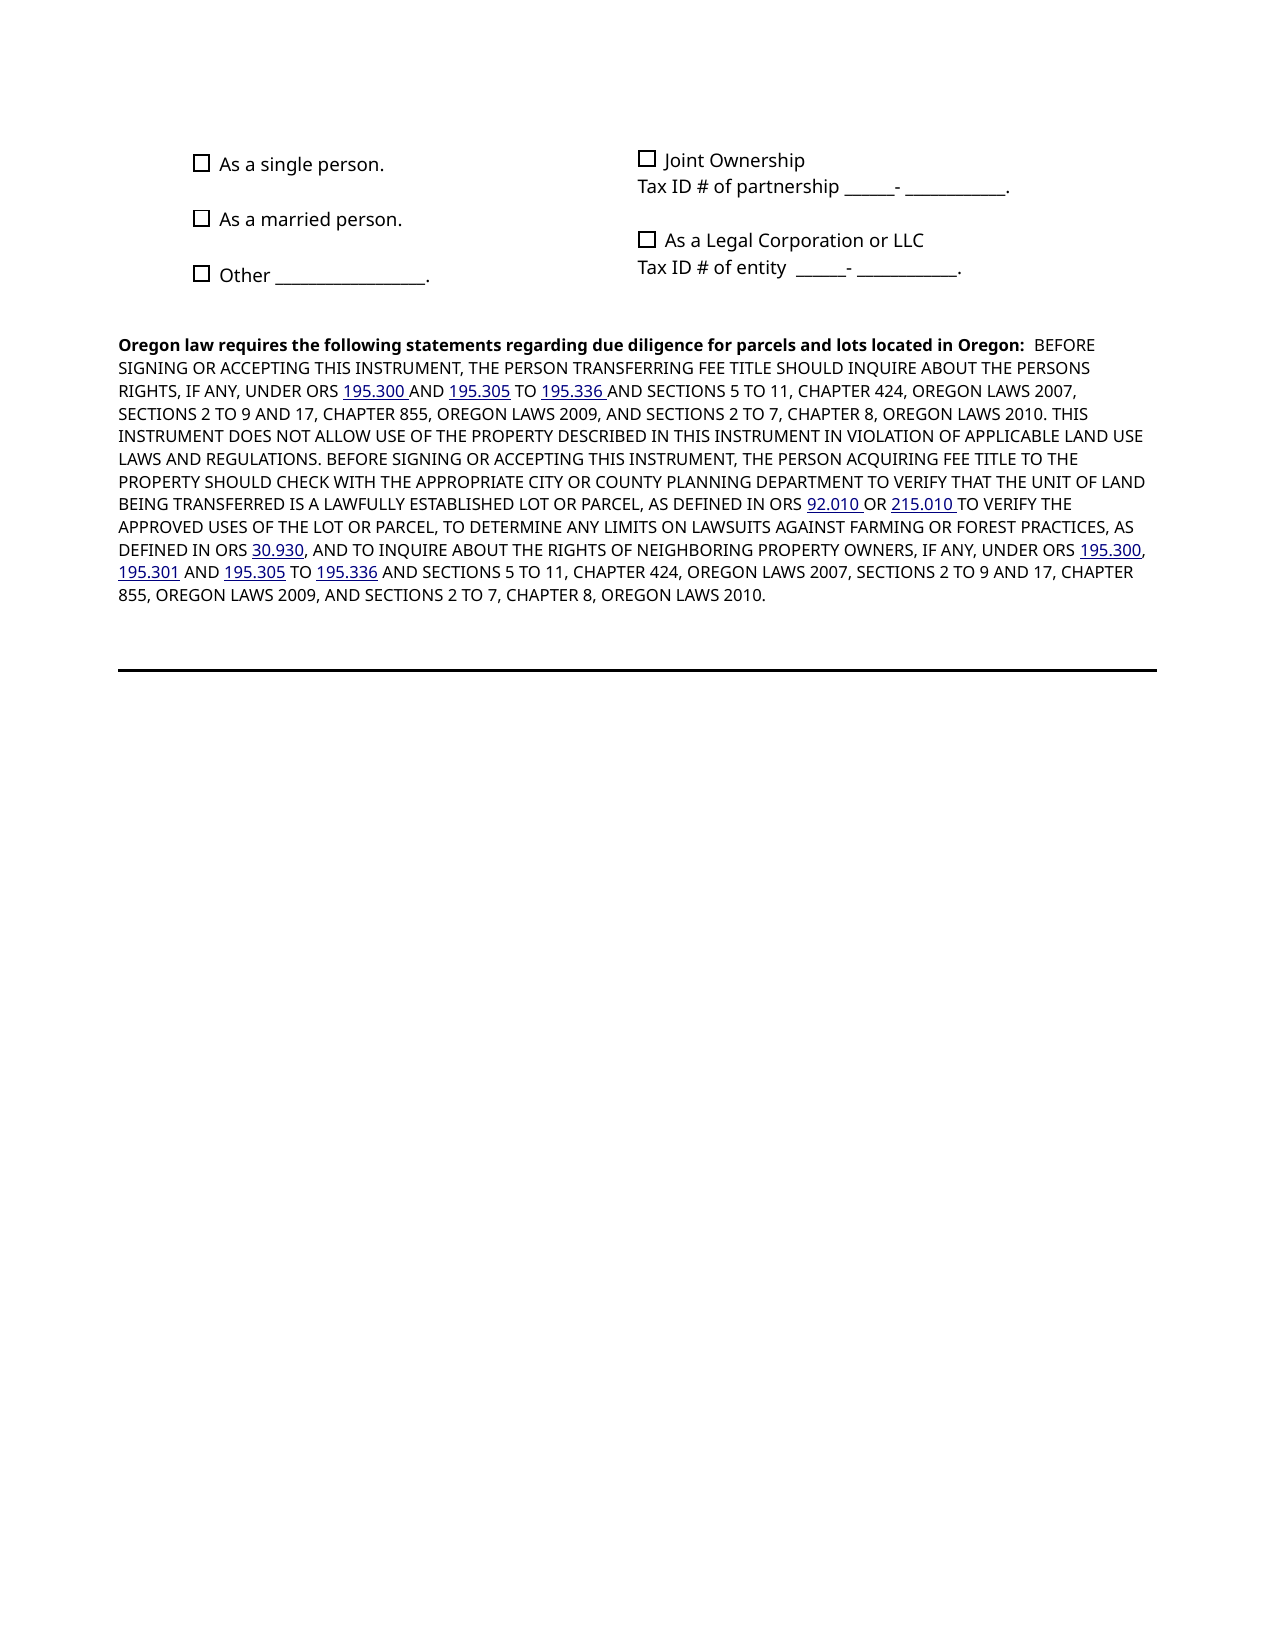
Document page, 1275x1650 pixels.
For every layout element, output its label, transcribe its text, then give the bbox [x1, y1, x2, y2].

text Joint Ownership [637, 144, 1157, 173]
text As a Legal Corporation or LLC [637, 224, 1157, 254]
text As a single person. [118, 148, 637, 178]
text Oregon law requires the following statements regarding due diligence for parcels and lots located in Oregon: BEFORE SIGNING OR ACCEPTING THIS INSTRUMENT, THE PERSON TRANSFERRING FEE TITLE SHOULD INQUIRE ABOUT THE PERSONS RIGHTS, IF ANY, UNDER ORS 195.300 AND 195.305 TO 195.336 AND SECTIONS 5 TO 11, CHAPTER 424, OREGON LAWS 2007, SECTIONS 2 TO 9 AND 17, CHAPTER 855, OREGON LAWS 2009, AND SECTIONS 2 TO 7, CHAPTER 8, OREGON LAWS 2010. THIS INSTRUMENT DOES NOT ALLOW USE OF THE PROPERTY DESCRIBED IN THIS INSTRUMENT IN VIOLATION OF APPLICABLE LAND USE LAWS AND REGULATIONS. BEFORE SIGNING OR ACCEPTING THIS INSTRUMENT, THE PERSON ACQUIRING FEE TITLE TO THE PROPERTY SHOULD CHECK WITH THE APPROPRIATE CITY OR COUNTY PLANNING DEPARTMENT TO VERIFY THAT THE UNIT OF LAND BEING TRANSFERRED IS A LAWFULLY ESTABLISHED LOT OR PARCEL, AS DEFINED IN ORS 92.010 OR 215.010 TO VERIFY THE APPROVED USES OF THE LOT OR PARCEL, TO DETERMINE ANY LIMITS ON LAWSUITS AGAINST FARMING OR FOREST PRACTICES, AS DEFINED IN ORS 30.930, AND TO INQUIRE ABOUT THE RIGHTS OF NEIGHBORING PROPERTY OWNERS, IF ANY, UNDER ORS 195.300, 195.301 AND 195.305 TO 195.336 AND SECTIONS 5 TO 11, CHAPTER 424, OREGON LAWS 2007, SECTIONS 2 TO 9 AND 17, CHAPTER 855, OREGON LAWS 2009, AND SECTIONS 2 TO 7, CHAPTER 8, OREGON LAWS 2010. [118, 334, 1157, 607]
text Other __________________. [118, 258, 637, 288]
text Tax ID # of partnership ______- ____________. [637, 173, 1157, 199]
text As a married person. [118, 203, 637, 233]
text Tax ID # of entity ______- ____________. [637, 254, 1157, 280]
